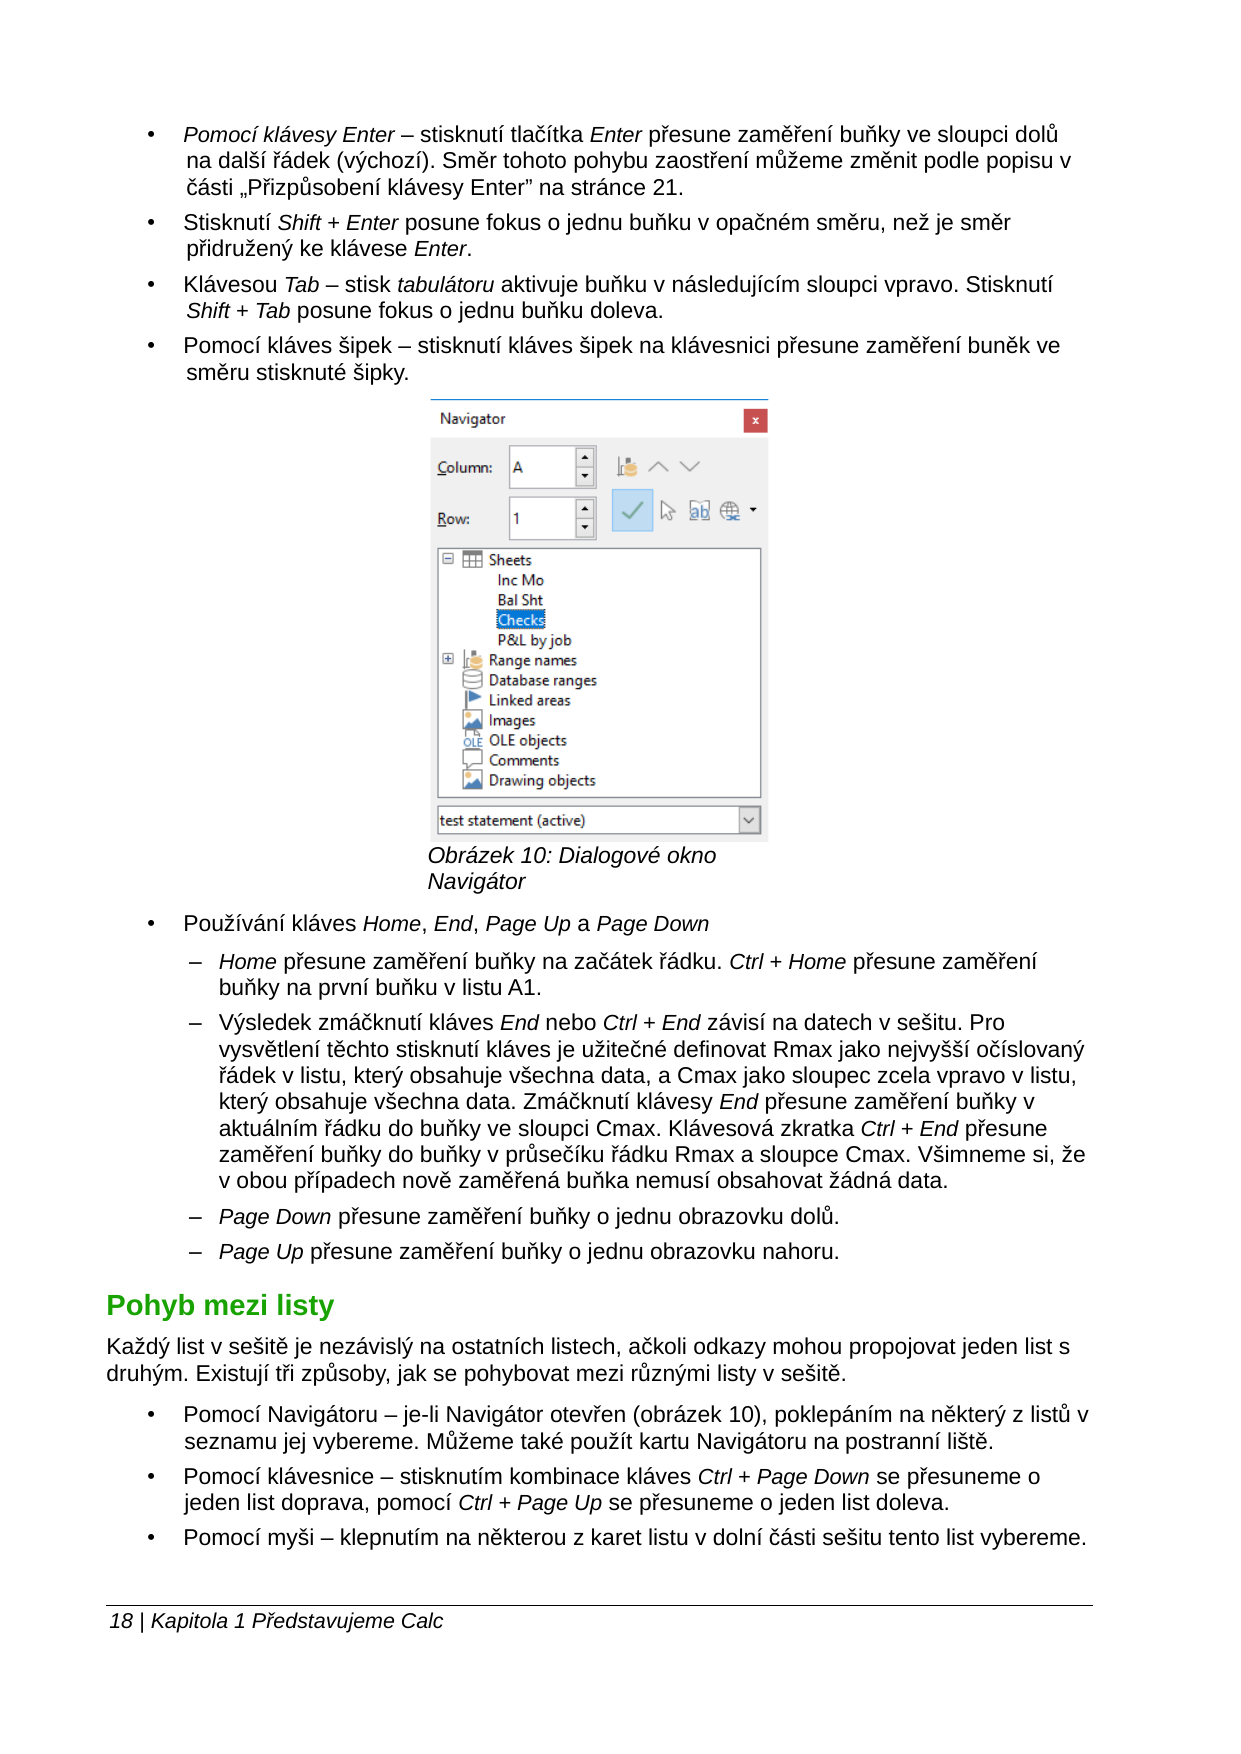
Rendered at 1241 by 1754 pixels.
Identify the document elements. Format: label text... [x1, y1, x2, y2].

text Každý list v sešitě je nezávislý na ostatních listech, ačkoli odkazy mohou propojovat jeden list s druhým. Existují tři způsoby, jak se pohybovat mezi různými listy v sešitě. [106, 1333, 1093, 1386]
list Stisknutí Shift + Enter posune fokus o jednu buňku v opačném směru, než je směr přidružený ke klávese Enter. [144, 206, 1093, 262]
subtitle Pohyb mezi listy [106, 1288, 1093, 1321]
list Výsledek zmáčknutí kláves End nebo Ctrl + End závisí na datech v sešitu. Pro vysvětlení těchto stisknutí kláves je užitečné definovat Rmax jako nejvyšší očíslovaný řádek v listu, který obsahuje všechna data, a Cmax jako sloupec zcela vpravo v listu, který obsahuje všechna data. Zmáčknutí klávesy End přesune zaměření buňky v aktuálním řádku do buňky ve sloupci Cmax. Klávesová zkratka Ctrl + End přesune zaměření buňky do buňky v průsečíku řádku Rmax a sloupce Cmax. Všimneme si, že v obou případech nově zaměřená buňka nemusí obsahovat žádná data. [189, 1009, 1093, 1194]
list Pomocí Navigátoru – je-li Navigátor otevřen (obrázek 10), poklepáním na některý z listů v seznamu jej vybereme. Můžeme také použít kartu Navigátoru na postranní liště. [144, 1398, 1093, 1454]
list Page Down přesune zaměření buňky o jednu obrazovku dolů. [189, 1203, 1093, 1229]
list Home přesune zaměření buňky na začátek řádku. Ctrl + Home přesune zaměření buňky na první buňku v listu A1. [189, 948, 1093, 1000]
text Obrázek 10: Dialogové okno Navigátor [427, 400, 772, 895]
list Klávesou Tab – stisk tabulátoru aktivuje buňku v následujícím sloupci vpravo. Stisknutí Shift + Tab posune fokus o jednu buňku doleva. [144, 268, 1093, 323]
list Používání kláves Home, End, Page Up a Page Down [144, 907, 1093, 939]
list Pomocí klávesnice – stisknutím kombinace kláves Ctrl + Page Down se přesuneme o jeden list doprava, pomocí Ctrl + Page Up se přesuneme o jeden list doleva. [144, 1460, 1093, 1516]
list Pomocí myši – klepnutím na některou z karet listu v dolní části sešitu tento list vybereme. [144, 1521, 1093, 1554]
list Pomocí klávesy Enter – stisknutí tlačítka Enter přesune zaměření buňky ve sloupci dolů na další řádek (výchozí). Směr tohoto pohybu zaostření můžeme změnit podle popisu v části „Přizpůsobení klávesy Enter ” na stránce 20. [144, 118, 1093, 200]
list Page Up přesune zaměření buňky o jednu obrazovku nahoru. [189, 1238, 1093, 1264]
picture [430, 399, 769, 842]
list Pomocí kláves šipek – stisknutí kláves šipek na klávesnici přesune zaměření buněk ve směru stisknuté šipky. [144, 329, 1093, 388]
